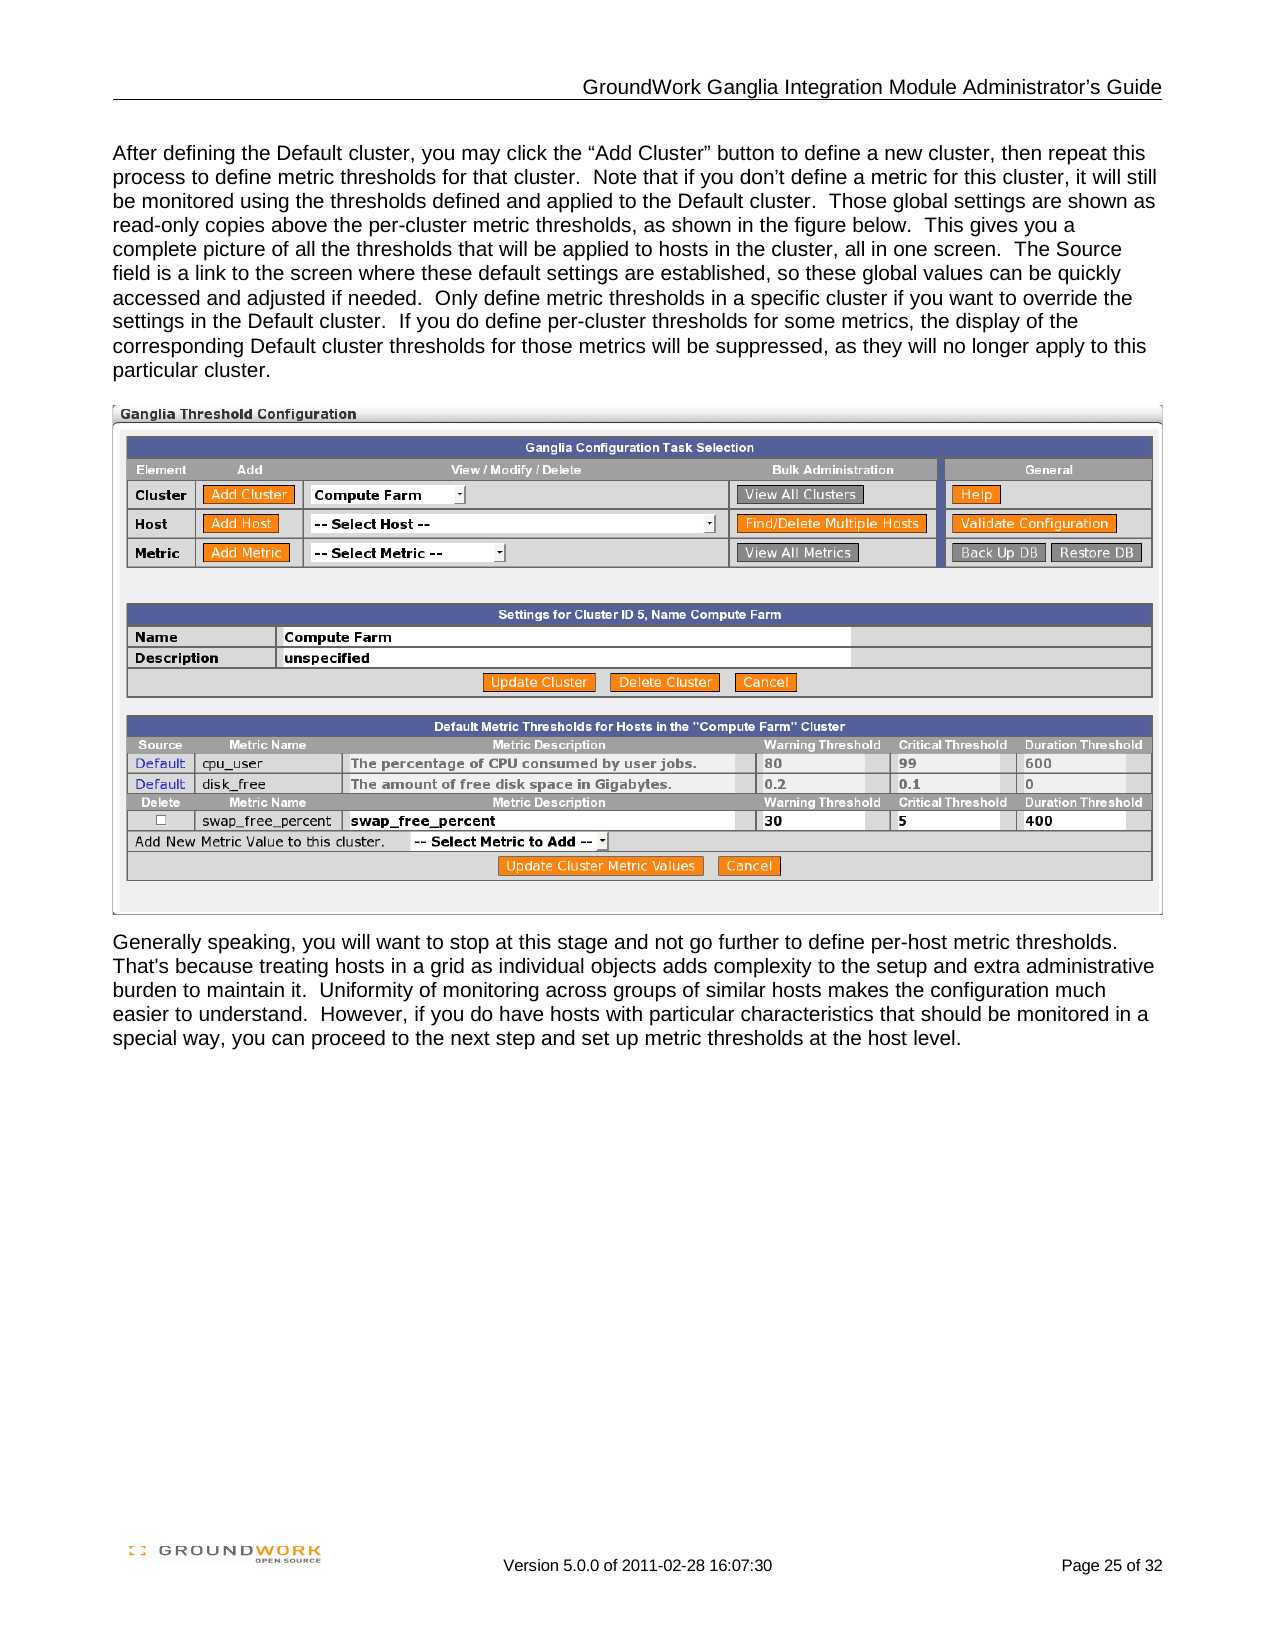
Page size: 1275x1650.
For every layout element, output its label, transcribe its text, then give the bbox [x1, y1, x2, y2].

text [112, 391, 1162, 405]
text Generally speaking, you will want to stop at this stage and not go further to define per-host metric thresholds. That's because treating hosts in a grid as individual objects adds complexity to the setup and extra administrative burden to maintain it. Uniformity of monitoring across groups of similar hosts makes the configuration much easier to understand. However, if you do have hosts with particular characteristics that should be monitored in a special way, you can proceed to the next step and set up metric thresholds at the host level. [112, 915, 1162, 1050]
text After defining the Default cluster, you may click the “Add Cluster” button to define a new cluster, then repeat this process to define metric thresholds for that cluster. Note that if you don’t define a metric for this cluster, it will still be monitored using the thresholds defined and applied to the Default cluster. Those global settings are shown as read-only copies above the per-cluster metric thresholds, as shown in the figure below. This gives you a complete picture of all the thresholds that will be applied to hosts in the cluster, all in one screen. The Source field is a link to the screen where these default settings are established, so these global values can be quickly accessed and adjusted if needed. Only define metric thresholds in a specific cluster if you want to override the settings in the Default cluster. If you do define per-cluster thresholds for some metrics, the display of the corresponding Default cluster thresholds for those metrics will be suppressed, as they will no longer apply to this particular cluster. [112, 141, 1162, 382]
picture [112, 405, 1163, 915]
picture [129, 1546, 321, 1563]
